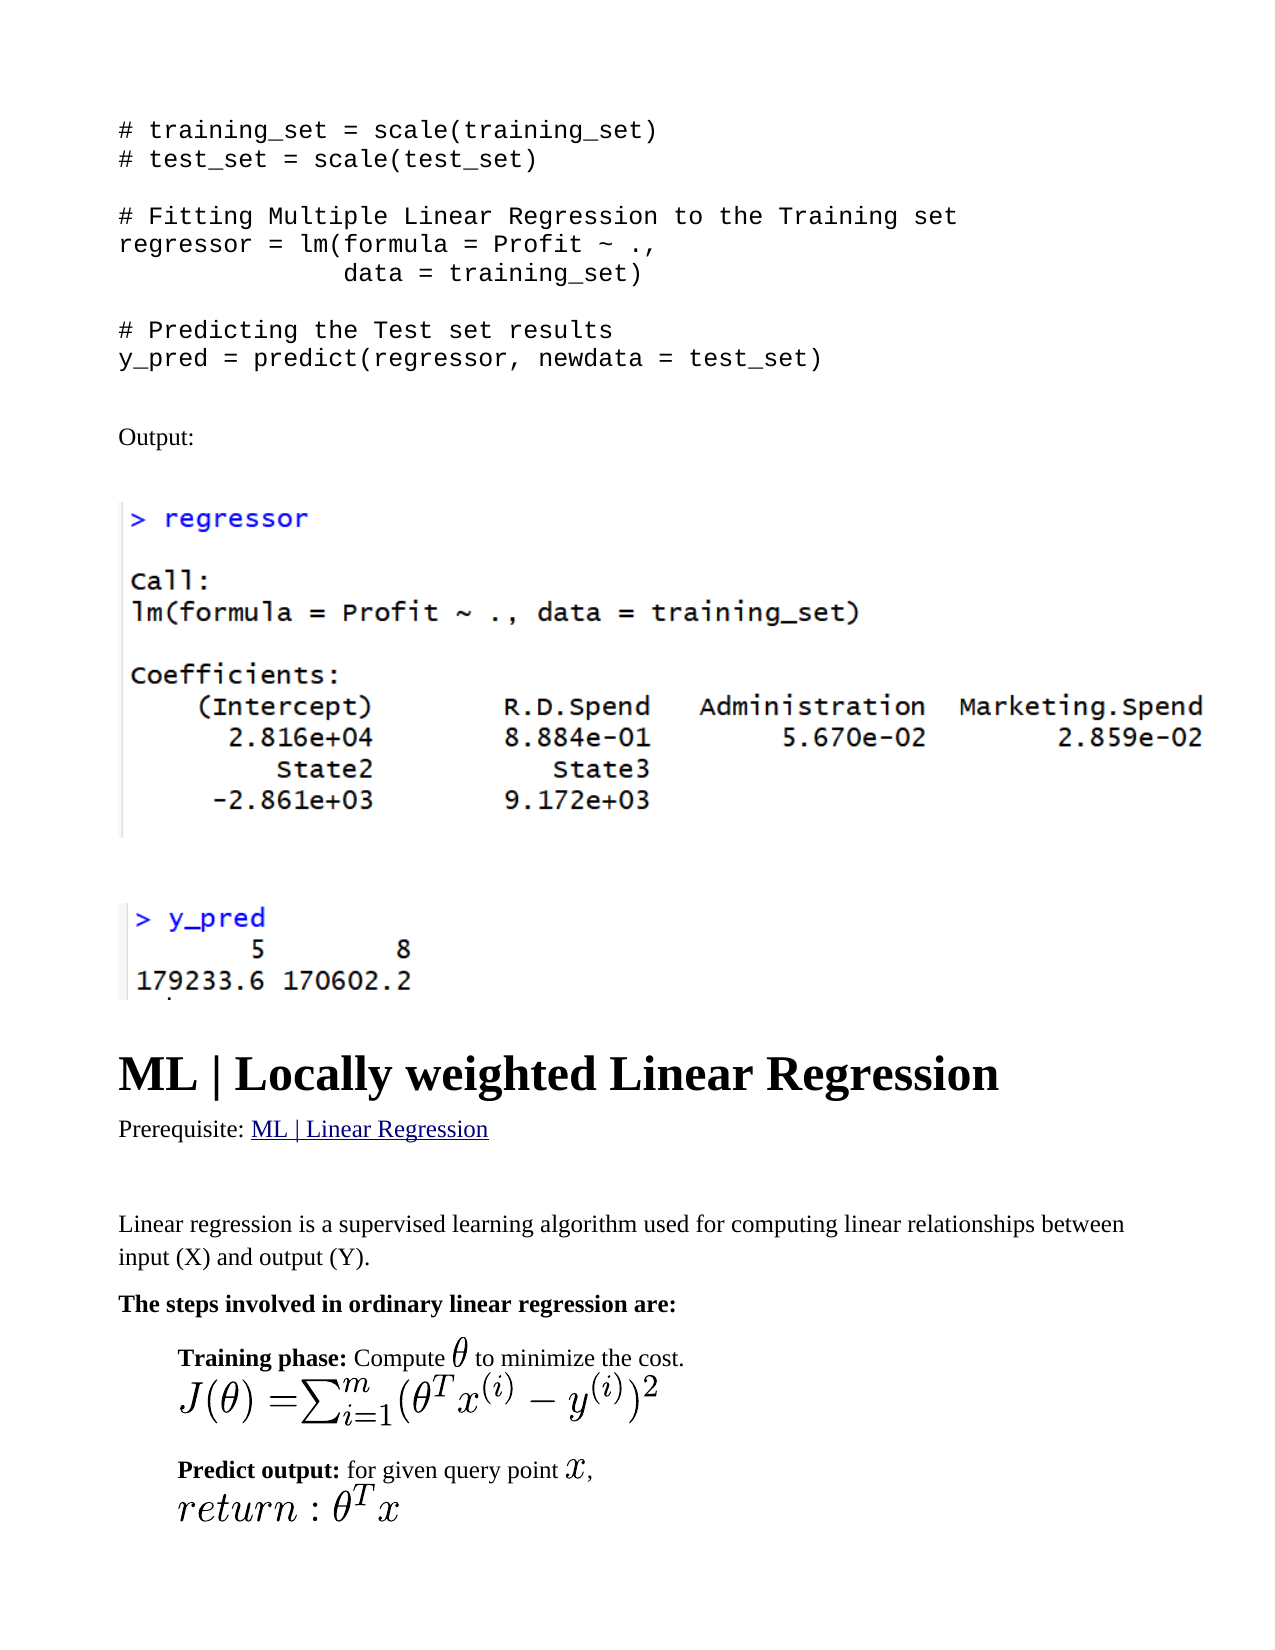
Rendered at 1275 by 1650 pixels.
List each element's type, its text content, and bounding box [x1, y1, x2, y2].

table_header # training_set = scale(training_set) # test_set = scale(test_set) # Fitting Multiple Linear Regression to the Training set regressor = lm(formula = Profit ~ ., data = training_set) # Predicting the Test set results y_pred = predict(regressor, newdata = test_set) [118, 118, 1009, 374]
text Predict output: for given query point , [177, 1455, 1098, 1521]
text Prerequisite: ML | Linear Regression [118, 1114, 1157, 1142]
text Training phase: Compute to minimize the cost. [177, 1337, 1098, 1425]
text Output: [118, 422, 1157, 483]
text Linear regression is a supervised learning algorithm used for computing linear relationships between input (X) and output (Y). [118, 1209, 1157, 1271]
picture [118, 903, 489, 1000]
subtitle ML | Locally weighted Linear Regression [118, 1044, 1157, 1101]
picture [118, 502, 1275, 838]
text The steps involved in ordinary linear regression are: [118, 1289, 1157, 1318]
